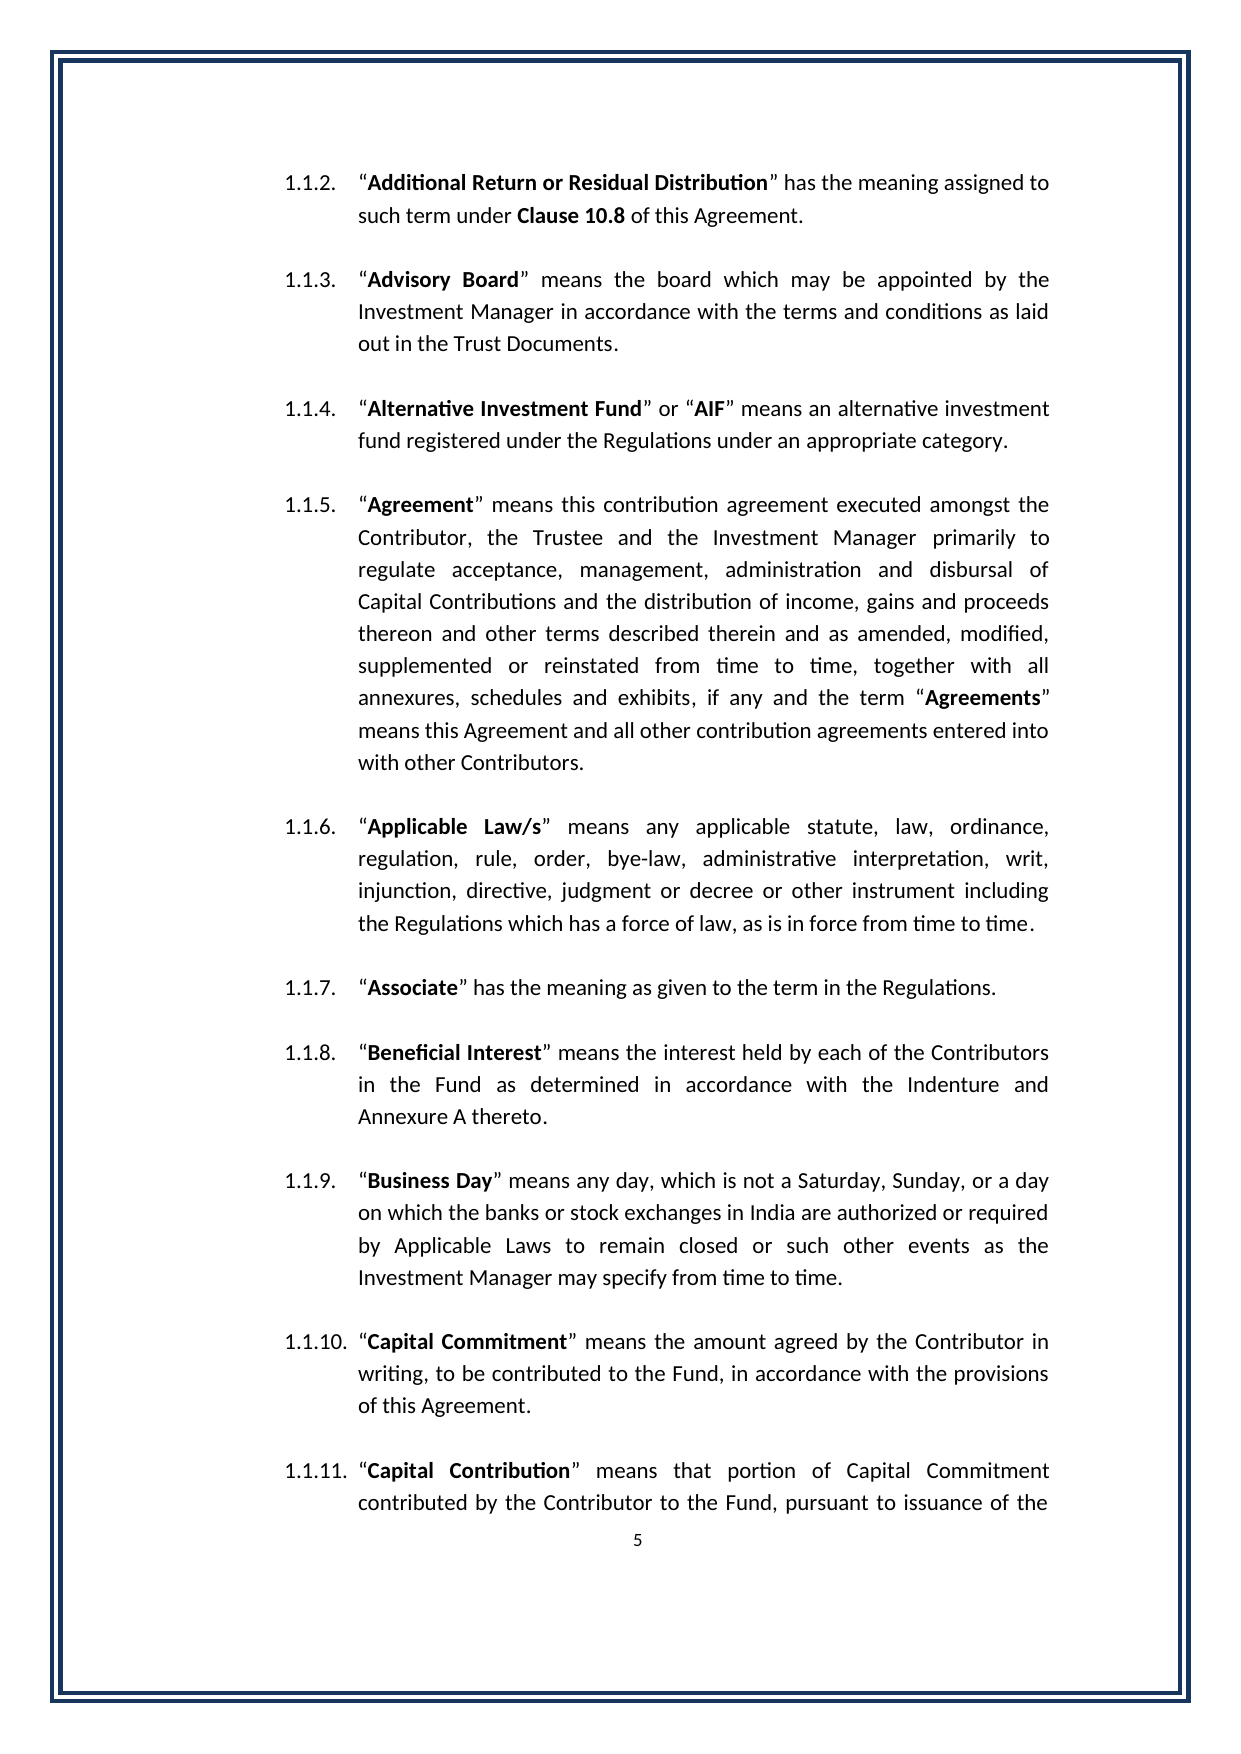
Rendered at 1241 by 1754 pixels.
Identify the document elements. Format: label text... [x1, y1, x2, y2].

list “Advisory Board” means the board which may be appointed by the Investment Manager in accordance with the terms and conditions as laid out in the Trust Documents. [284, 265, 1050, 357]
list “Additional Return or Residual Distribution” has the meaning assigned to such term under Clause 10.8 of this Agreement. [284, 168, 1050, 229]
list “Agreement” means this contribution agreement executed amongst the Contributor, the Trustee and the Investment Manager primarily to regulate acceptance, management, administration and disbursal of Capital Contributions and the distribution of income, gains and proceeds thereon and other terms described therein and as amended, modified, supplemented or reinstated from time to time, together with all annexures, schedules and exhibits, if any and the term “Agreements” means this Agreement and all other contribution agreements entered into with other Contributors. [284, 490, 1050, 776]
list “Associate” has the meaning as given to the term in the Regulations. [284, 973, 1050, 1001]
list “Capital Commitment” means the amount agreed by the Contributor in writing, to be contributed to the Fund, in accordance with the provisions of this Agreement. [284, 1327, 1050, 1420]
list “Beneficial Interest” means the interest held by each of the Contributors in the Fund as determined in accordance with the Indenture and Annexure A thereto. [284, 1038, 1050, 1130]
list “Applicable Law/s” means any applicable statute, law, ordinance, regulation, rule, order, bye-law, administrative interpretation, writ, injunction, directive, judgment or decree or other instrument including the Regulations which has a force of law, as is in force from time to time. [284, 812, 1050, 937]
list “Capital Contribution” means that portion of Capital Commitment contributed by the Contributor to the Fund, pursuant to issuance of the [284, 1456, 1050, 1516]
list “Business Day” means any day, which is not a Saturday, Sunday, or a day on which the banks or stock exchanges in India are authorized or required by Applicable Laws to remain closed or such other events as the Investment Manager may specify from time to time. [284, 1166, 1050, 1291]
list “Alternative Investment Fund” or “AIF” means an alternative investment fund registered under the Regulations under an appropriate category. [284, 394, 1050, 454]
